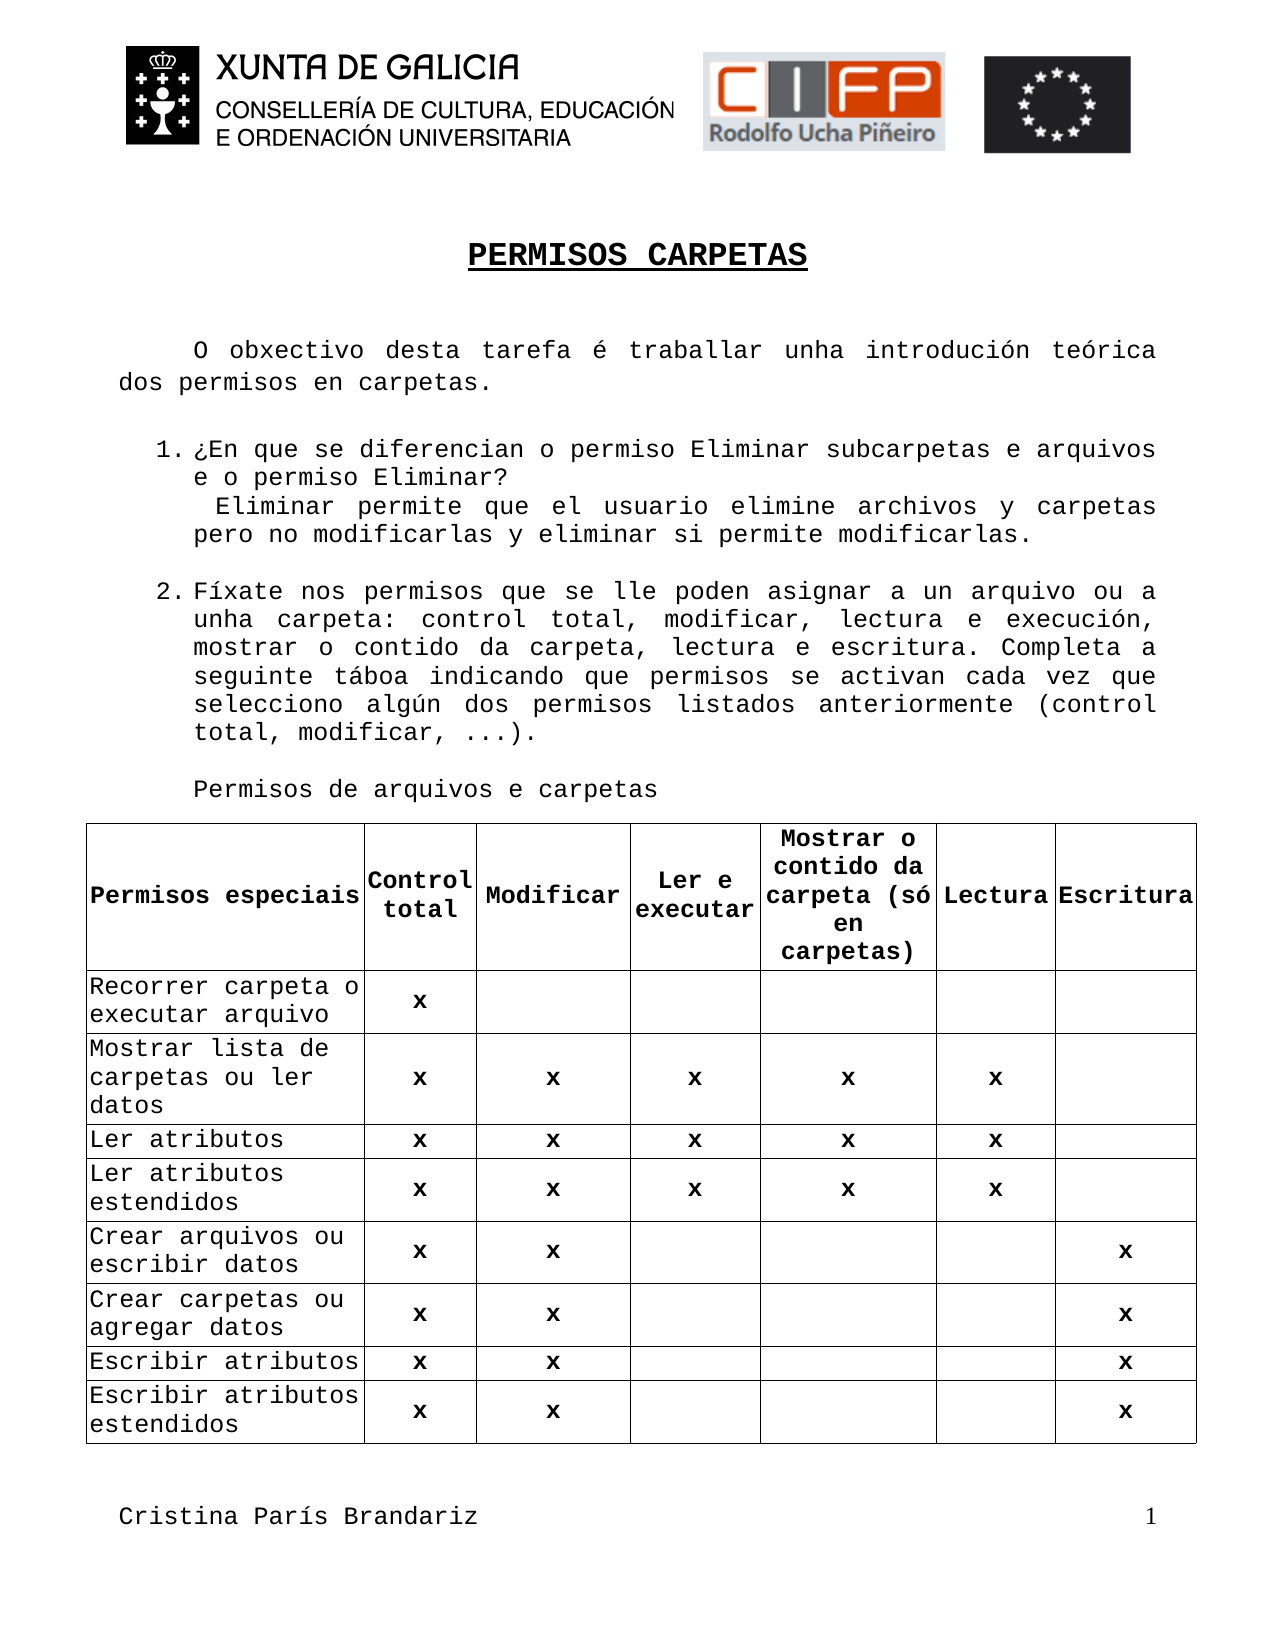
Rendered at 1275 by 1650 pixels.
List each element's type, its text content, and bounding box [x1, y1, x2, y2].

table_cell [937, 1284, 1055, 1346]
table_cell x [365, 971, 476, 1033]
table_cell [937, 971, 1055, 1033]
table_header Ler e executar [631, 824, 760, 970]
table_cell Crear arquivos ou escribir datos [87, 1222, 364, 1283]
table_cell x [631, 1159, 760, 1221]
table_cell [1056, 1034, 1196, 1124]
table_cell x [365, 1159, 476, 1221]
table_cell Crear carpetas ou agregar datos [87, 1284, 364, 1346]
list Fíxate nos permisos que se lle poden asignar a un arquivo ou a unha carpeta: control total, modificar, lectura e execución, mostrar o contido da carpeta, lectura e escritura. Completa a seguinte táboa indicando que permisos se activan cada vez que selecciono algún dos permisos listados anteriormente (control total, modificar, ...). [156, 578, 1157, 748]
table_cell [1056, 1125, 1196, 1158]
table_cell x [937, 1125, 1055, 1158]
table_cell x [1056, 1381, 1196, 1443]
table_cell x [477, 1034, 630, 1124]
list ¿En que se diferencian o permiso Eliminar subcarpetas e arquivos e o permiso Eliminar? [156, 437, 1157, 493]
table_header Mostrar o contido da carpeta (só en carpetas) [761, 824, 936, 970]
table_cell x [477, 1159, 630, 1221]
table_header Modificar [477, 824, 630, 970]
picture [126, 46, 674, 146]
table_cell [937, 1347, 1055, 1380]
table_cell x [937, 1159, 1055, 1221]
picture [703, 52, 946, 151]
table_cell x [761, 1034, 936, 1124]
table_cell [761, 1381, 936, 1443]
table_cell x [761, 1125, 936, 1158]
table_cell [761, 1222, 936, 1283]
picture [983, 55, 1134, 155]
table_cell x [477, 1381, 630, 1443]
table_header Control total [365, 824, 476, 970]
table_header Lectura [937, 824, 1055, 970]
list Eliminar permite que el usuario elimine archivos y carpetas pero no modificarlas y eliminar si permite modificarlas. [156, 493, 1157, 550]
table_cell x [477, 1125, 630, 1158]
table_cell [937, 1381, 1055, 1443]
table_cell [477, 971, 630, 1033]
table_cell Recorrer carpeta o executar arquivo [87, 971, 364, 1033]
table_cell [1056, 971, 1196, 1033]
table_cell x [631, 1125, 760, 1158]
table_cell x [477, 1222, 630, 1283]
table_cell [761, 1284, 936, 1346]
table_cell x [761, 1159, 936, 1221]
table_cell [937, 1222, 1055, 1283]
table_cell x [365, 1222, 476, 1283]
table_cell Ler atributos [87, 1125, 364, 1158]
table_cell x [365, 1284, 476, 1346]
table_cell x [631, 1034, 760, 1124]
table_cell [631, 1284, 760, 1346]
table_header Escritura [1056, 824, 1196, 970]
table_cell x [365, 1034, 476, 1124]
table_cell [631, 1347, 760, 1380]
table_cell x [1056, 1222, 1196, 1283]
table_cell x [1056, 1284, 1196, 1346]
table_cell Escribir atributos [87, 1347, 364, 1380]
table_cell x [477, 1284, 630, 1346]
subtitle Permisos de arquivos e carpetas [156, 777, 1157, 805]
table_header Permisos especiais [87, 824, 364, 970]
table_cell Mostrar lista de carpetas ou ler datos [87, 1034, 364, 1124]
table_cell Escribir atributos estendidos [87, 1381, 364, 1443]
table_cell [761, 1347, 936, 1380]
table_cell x [365, 1125, 476, 1158]
table_cell x [477, 1347, 630, 1380]
table_cell [631, 1222, 760, 1283]
text O obxectivo desta tarefa é traballar unha introdución teórica dos permisos en carpetas. [118, 337, 1157, 398]
table_cell x [937, 1034, 1055, 1124]
table_cell x [365, 1347, 476, 1380]
table_cell Ler atributos estendidos [87, 1159, 364, 1221]
text PERMISOS CARPETAS [118, 238, 1157, 275]
table_cell [761, 971, 936, 1033]
table_cell [1056, 1159, 1196, 1221]
table_cell [631, 1381, 760, 1443]
table_cell x [365, 1381, 476, 1443]
table_cell [631, 971, 760, 1033]
table_cell x [1056, 1347, 1196, 1380]
